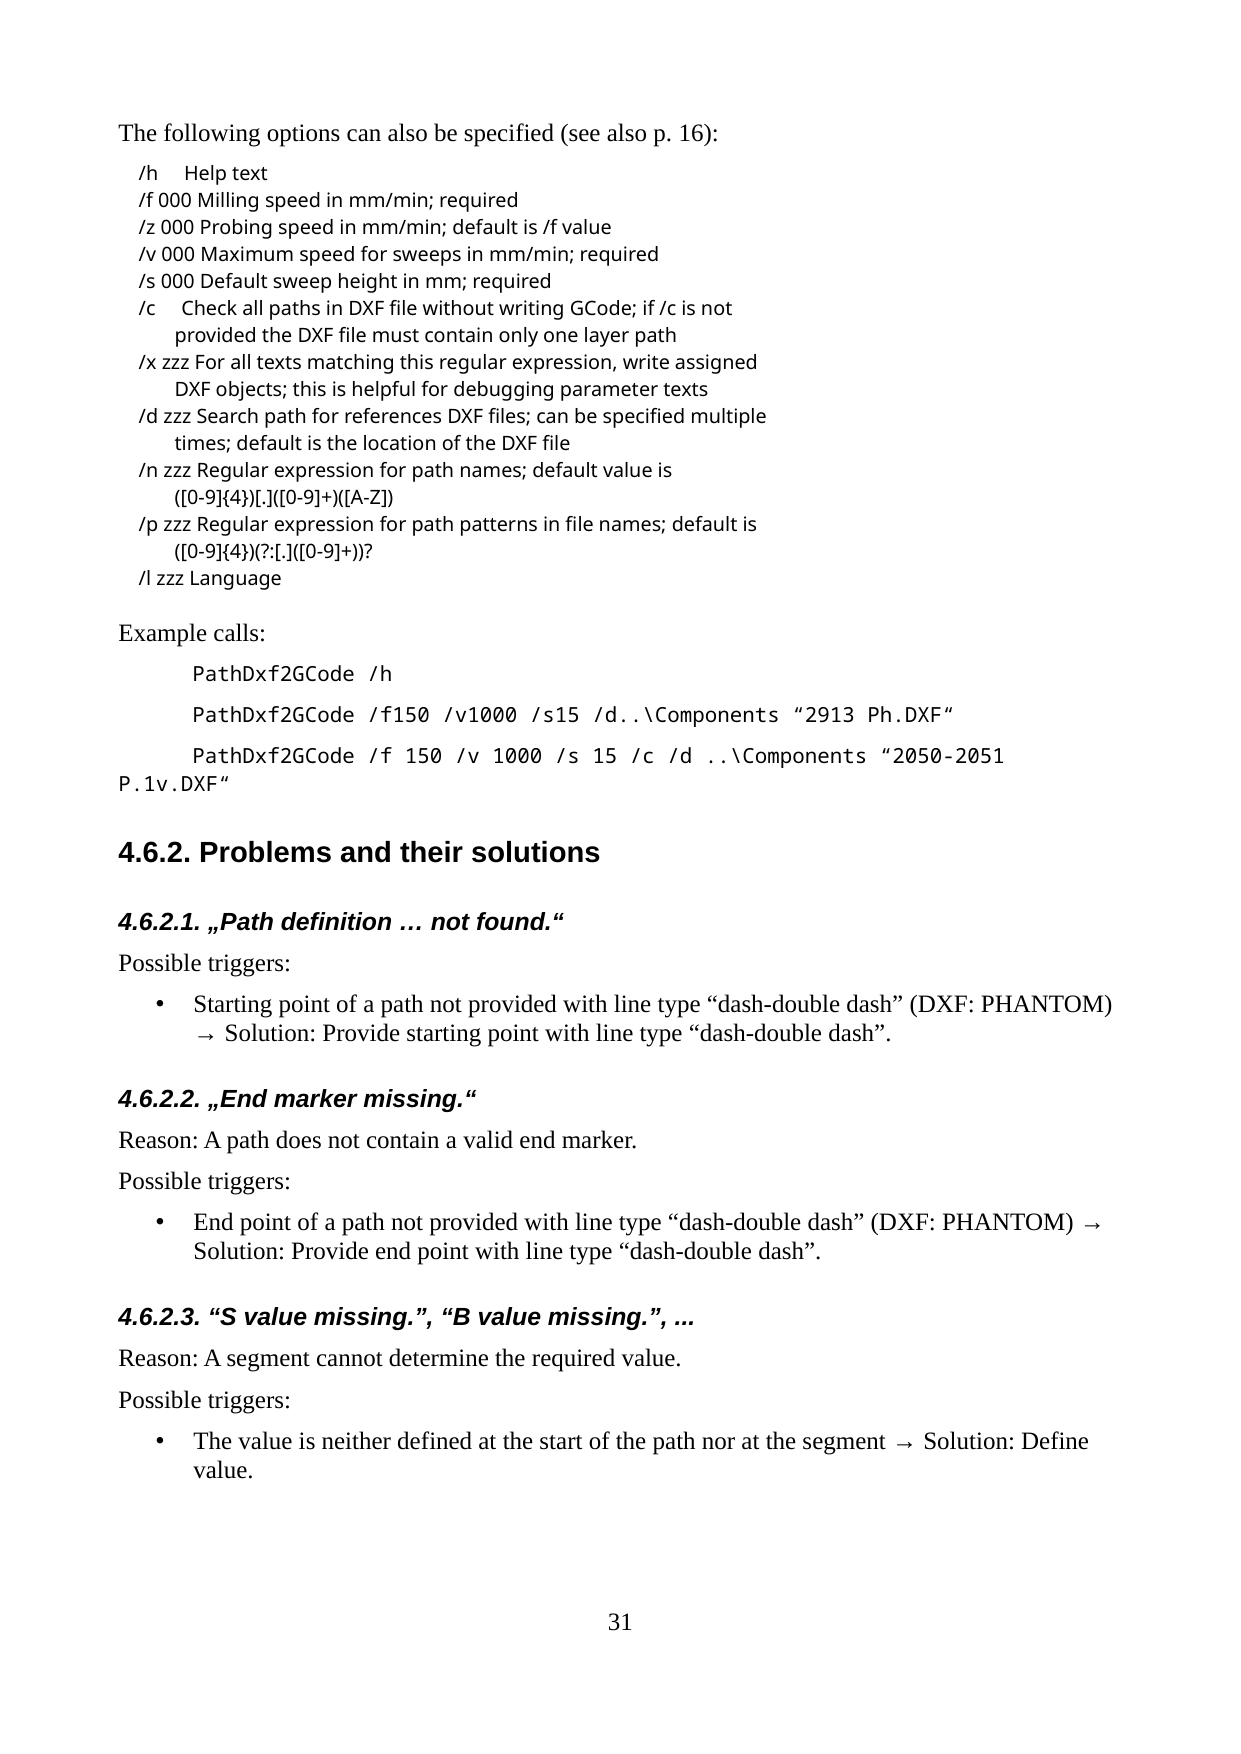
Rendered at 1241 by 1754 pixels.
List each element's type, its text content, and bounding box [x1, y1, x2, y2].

subtitle 4.6.2.2. „End marker missing.“ [118, 1084, 1122, 1112]
text PathDxf2GCode /f 150 /v 1000 /s 15 /c /d ..\Components “2050-2051 P.1v.DXF“ [118, 741, 1122, 798]
text /h Help text [118, 159, 1122, 186]
text Example calls: [118, 618, 1122, 647]
text DXF objects; this is helpful for debugging parameter texts [118, 375, 1122, 402]
text /x zzz For all texts matching this regular expression, write assigned [118, 348, 1122, 375]
text PathDxf2GCode /f150 /v1000 /s15 /d..\Components “2913 Ph.DXF“ [118, 700, 1122, 729]
text Possible triggers: [118, 1166, 1122, 1195]
text provided the DXF file must contain only one layer path [118, 321, 1122, 348]
text /n zzz Regular expression for path names; default value is [118, 456, 1122, 483]
text The following options can also be specified (see also p. 15): [118, 118, 1122, 147]
text /d zzz Search path for references DXF files; can be specified multiple [118, 402, 1122, 429]
text ([0-9]{4})[.]([0-9]+)([A-Z]) [118, 483, 1122, 510]
text PathDxf2GCode /h [118, 659, 1122, 688]
text /l zzz Language [118, 564, 1122, 591]
text /c Check all paths in DXF file without writing GCode; if /c is not [118, 294, 1122, 321]
text /z 000 Probing speed in mm/min; default is /f value [118, 213, 1122, 240]
text /f 000 Milling speed in mm/min; required [118, 186, 1122, 213]
list The value is neither defined at the start of the path nor at the segment → Solution: Define value. [156, 1426, 1122, 1483]
text /p zzz Regular expression for path patterns in file names; default is [118, 510, 1122, 537]
text Reason: A segment cannot determine the required value. [118, 1343, 1122, 1372]
text Possible triggers: [118, 1385, 1122, 1413]
subtitle 4.6.2. Problems and their solutions [118, 836, 1122, 869]
text /s 000 Default sweep height in mm; required [118, 267, 1122, 294]
list Starting point of a path not provided with line type “dash-double dash” (DXF: PHANTOM) → Solution: Provide starting point with line type “dash-double dash”. [156, 989, 1122, 1046]
text ([0-9]{4})(?:[.]([0-9]+))? [118, 537, 1122, 564]
text Possible triggers: [118, 948, 1122, 976]
list End point of a path not provided with line type “dash-double dash” (DXF: PHANTOM) → Solution: Provide end point with line type “dash-double dash”. [156, 1207, 1122, 1265]
text Reason: A path does not contain a valid end marker. [118, 1125, 1122, 1154]
subtitle 4.6.2.1. „Path definition … not found.“ [118, 907, 1122, 935]
subtitle 4.6.2.3. “S value missing.”, “B value missing.”, ... [118, 1302, 1122, 1331]
text times; default is the location of the DXF file [118, 429, 1122, 456]
text /v 000 Maximum speed for sweeps in mm/min; required [118, 240, 1122, 267]
